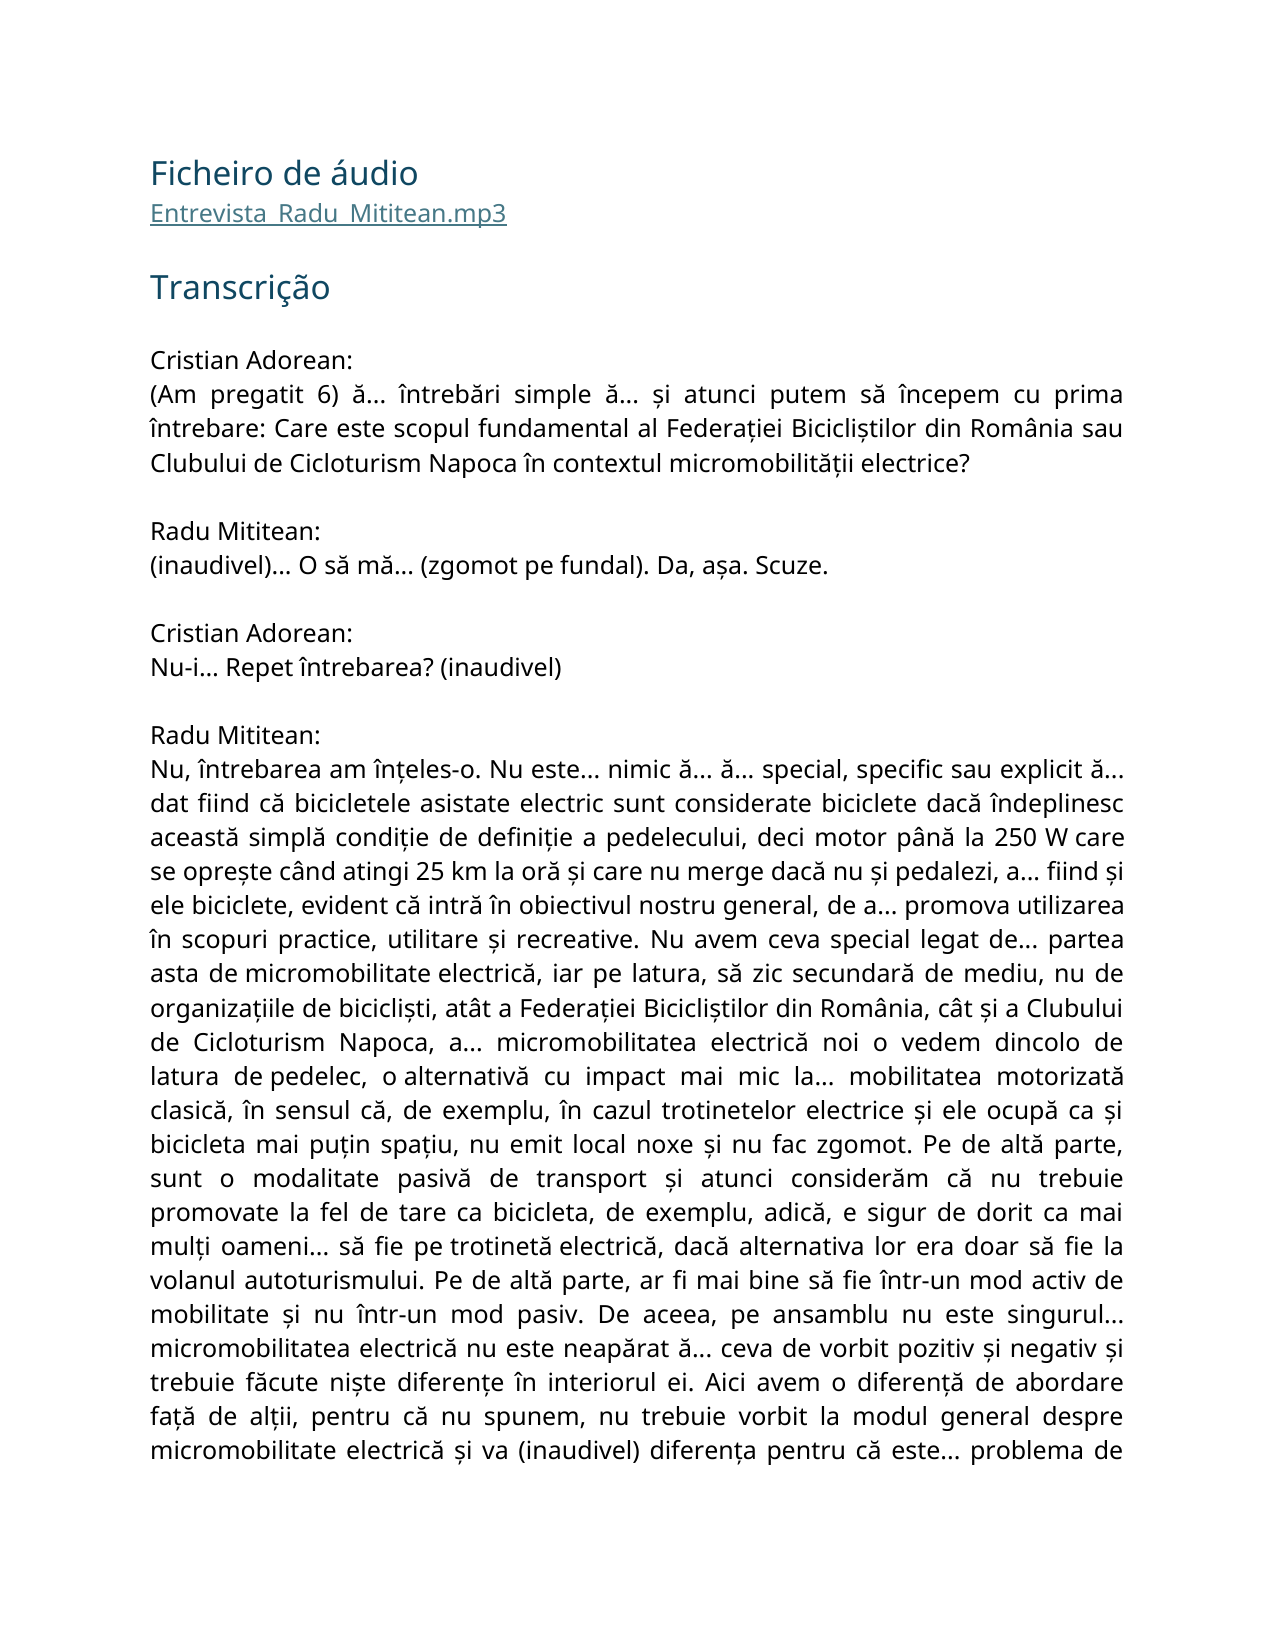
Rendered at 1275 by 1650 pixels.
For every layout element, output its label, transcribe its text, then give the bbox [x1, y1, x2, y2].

text Nu, întrebarea am înțeles-o. Nu este... nimic ă... ă... special, specific sau explicit ă... dat fiind că bicicletele asistate electric sunt considerate biciclete dacă îndeplinesc această simplă condiție de definiție a pedelecului, deci motor până la 250 W care se oprește când atingi 25 km la oră și care nu merge dacă nu și pedalezi, a... fiind și ele biciclete, evident că intră în obiectivul nostru general, de a... promova utilizarea în scopuri practice, utilitare și recreative. Nu avem ceva special legat de... partea asta de micromobilitate electrică, iar pe latura, să zic secundară de mediu, nu de organizațiile de bicicliști, atât a Federației Bicicliștilor din România, cât și a Clubului de Cicloturism Napoca, a... micromobilitatea electrică noi o vedem dincolo de latura de pedelec, o alternativă cu impact mai mic la... mobilitatea motorizată clasică, în sensul că, de exemplu, în cazul trotinetelor electrice și ele ocupă ca și bicicleta mai puțin spațiu, nu emit local noxe și nu fac zgomot. Pe de altă parte, sunt o modalitate pasivă de transport și atunci considerăm că nu trebuie promovate la fel de tare ca bicicleta, de exemplu, adică, e sigur de dorit ca mai mulți oameni... să fie pe trotinetă electrică, dacă alternativa lor era doar să fie la volanul autoturismului. Pe de altă parte, ar fi mai bine să fie într-un mod activ de mobilitate și nu într-un mod pasiv. De aceea, pe ansamblu nu este singurul... micromobilitatea electrică nu este neapărat ă... ceva de vorbit pozitiv și negativ și trebuie făcute niște diferențe în interiorul ei. Aici avem o diferență de abordare față de alții, pentru că nu spunem, nu trebuie vorbit la modul general despre micromobilitate electrică și va (inaudivel) diferența pentru că este... problema de [150, 752, 1125, 1467]
text (Am pregatit 6) ă... întrebări simple ă... și atunci putem să începem cu prima întrebare: Care este scopul fundamental al Federației Bicicliștilor din România sau Clubului de Cicloturism Napoca în contextul micromobilității electrice? [150, 377, 1125, 479]
text Entrevista_Radu_Mititean.mp3 [150, 195, 1125, 229]
text Transcrição [150, 263, 1125, 309]
text (inaudivel)... O să mă... (zgomot pe fundal). Da, așa. Scuze. [150, 547, 1125, 581]
text Radu Mititean: [150, 718, 1125, 752]
text Radu Mititean: [150, 513, 1125, 547]
text Cristian Adorean: [150, 616, 1125, 649]
text Nu-i… Repet întrebarea? (inaudivel) [150, 649, 1125, 684]
text Ficheiro de áudio [150, 150, 1125, 195]
text Cristian Adorean: [150, 343, 1125, 377]
